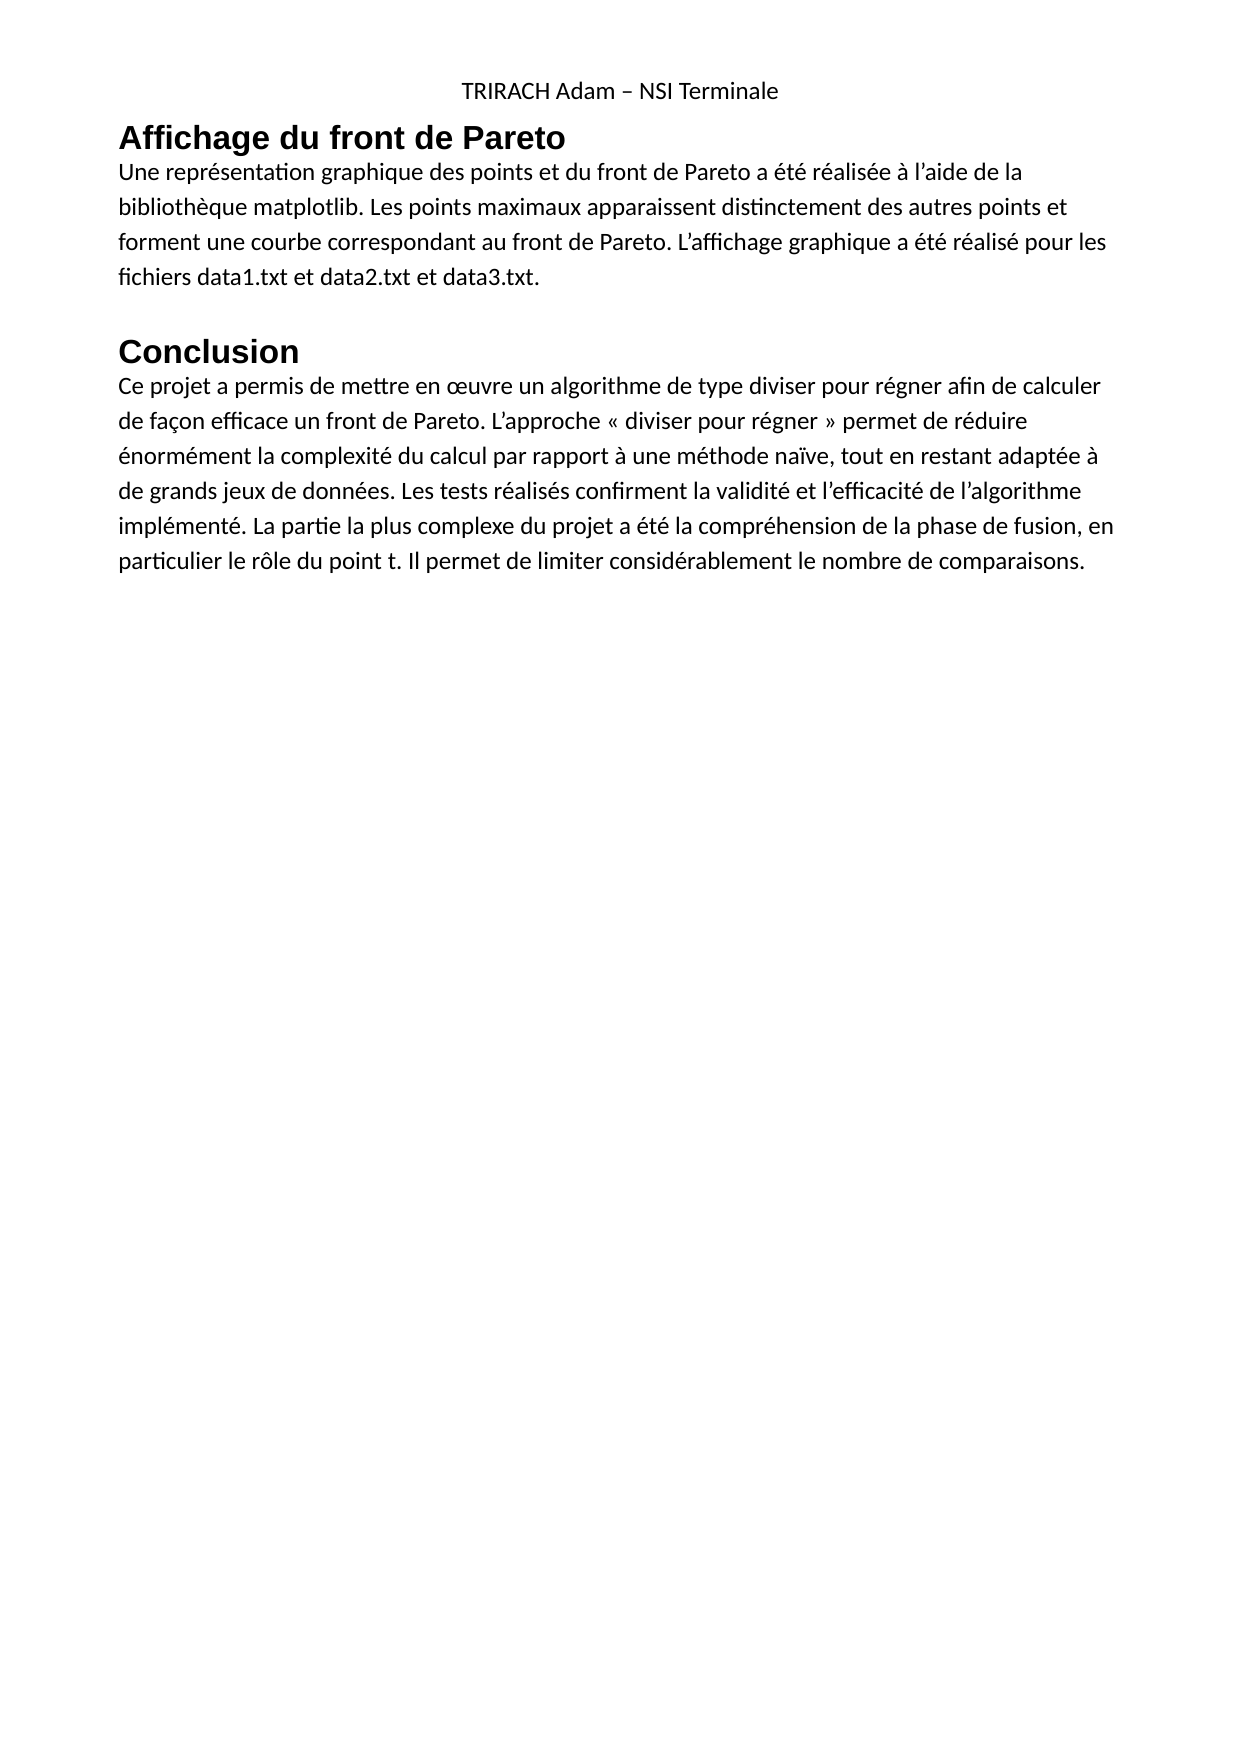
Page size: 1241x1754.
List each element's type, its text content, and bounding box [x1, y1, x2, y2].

subtitle Conclusion [118, 332, 1122, 370]
text Ce projet a permis de mettre en œuvre un algorithme de type diviser pour régner afin de calculer de façon efficace un front de Pareto. L’approche « diviser pour régner » permet de réduire énormément la complexité du calcul par rapport à une méthode naïve, tout en restant adaptée à de grands jeux de données. Les tests réalisés confirment la validité et l’efficacité de l’algorithme implémenté. La partie la plus complexe du projet a été la compréhension de la phase de fusion, en particulier le rôle du point t. Il permet de limiter considérablement le nombre de comparaisons. [118, 370, 1122, 576]
text Une représentation graphique des points et du front de Pareto a été réalisée à l’aide de la bibliothèque matplotlib. Les points maximaux apparaissent distinctement des autres points et forment une courbe correspondant au front de Pareto. L’affichage graphique a été réalisé pour les fichiers data1.txt et data2.txt et data3.txt. [118, 157, 1122, 292]
subtitle Affichage du front de Pareto [118, 118, 1122, 157]
